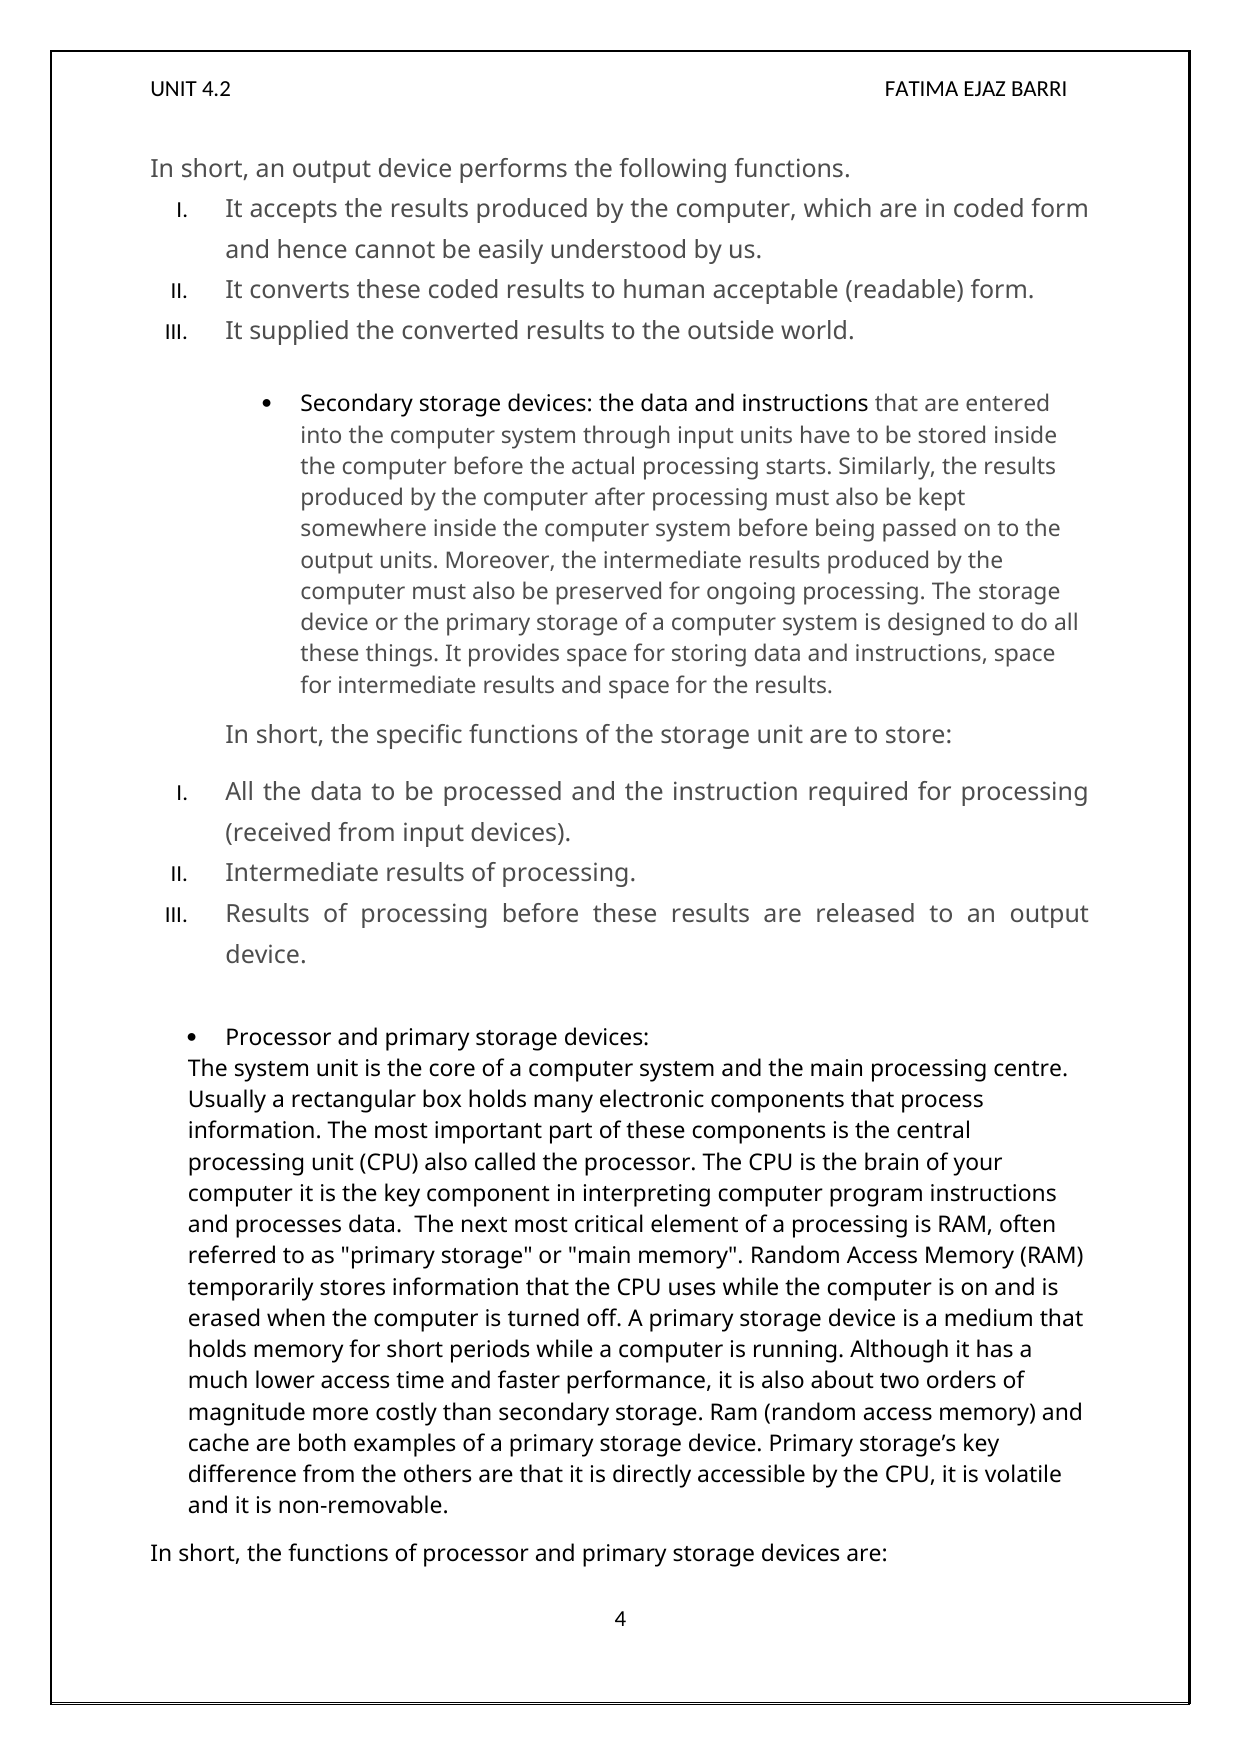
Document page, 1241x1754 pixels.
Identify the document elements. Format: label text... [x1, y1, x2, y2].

text In short, the functions of processor and primary storage devices are: [150, 1537, 1090, 1568]
list All the data to be processed and the instruction required for processing (received from input devices). [188, 767, 1090, 848]
text The system unit is the core of a computer system and the main processing centre. Usually a rectangular box holds many electronic components that process information. The most important part of these components is the central processing unit (CPU) also called the processor. The CPU is the brain of your computer it is the key component in interpreting computer program instructions and processes data. The next most critical element of a processing is RAM, often referred to as "primary storage" or "main memory". Random Access Memory (RAM) temporarily stores information that the CPU uses while the computer is on and is erased when the computer is turned off. A primary storage device is a medium that holds memory for short periods while a computer is running. Although it has a much lower access time and faster performance, it is also about two orders of magnitude more costly than secondary storage. Ram (random access memory) and cache are both examples of a primary storage device. Primary storage’s key difference from the others are that it is directly accessible by the CPU, it is volatile and it is non-removable. [188, 1052, 1090, 1520]
list Results of processing before these results are released to an output device. [188, 889, 1090, 970]
list Intermediate results of processing. [188, 848, 1090, 889]
text In short, the specific functions of the storage unit are to store: [225, 717, 1090, 751]
list It supplied the converted results to the outside world. [188, 306, 1090, 347]
text In short, an output device performs the following functions. [150, 150, 1090, 184]
list It converts these coded results to human acceptable (readable) form. [188, 266, 1090, 306]
list It accepts the results produced by the computer, which are in coded form and hence cannot be easily understood by us. [188, 184, 1090, 266]
list Processor and primary storage devices: [188, 1011, 1090, 1052]
list Secondary storage devices: the data and instructions that are entered into the computer system through input units have to be stored inside the computer before the actual processing starts. Similarly, the results produced by the computer after processing must also be kept somewhere inside the computer system before being passed on to the output units. Moreover, the intermediate results produced by the computer must also be preserved for ongoing processing. The storage device or the primary storage of a computer system is designed to do all these things. It provides space for storing data and instructions, space for intermediate results and space for the results. [263, 387, 1090, 700]
